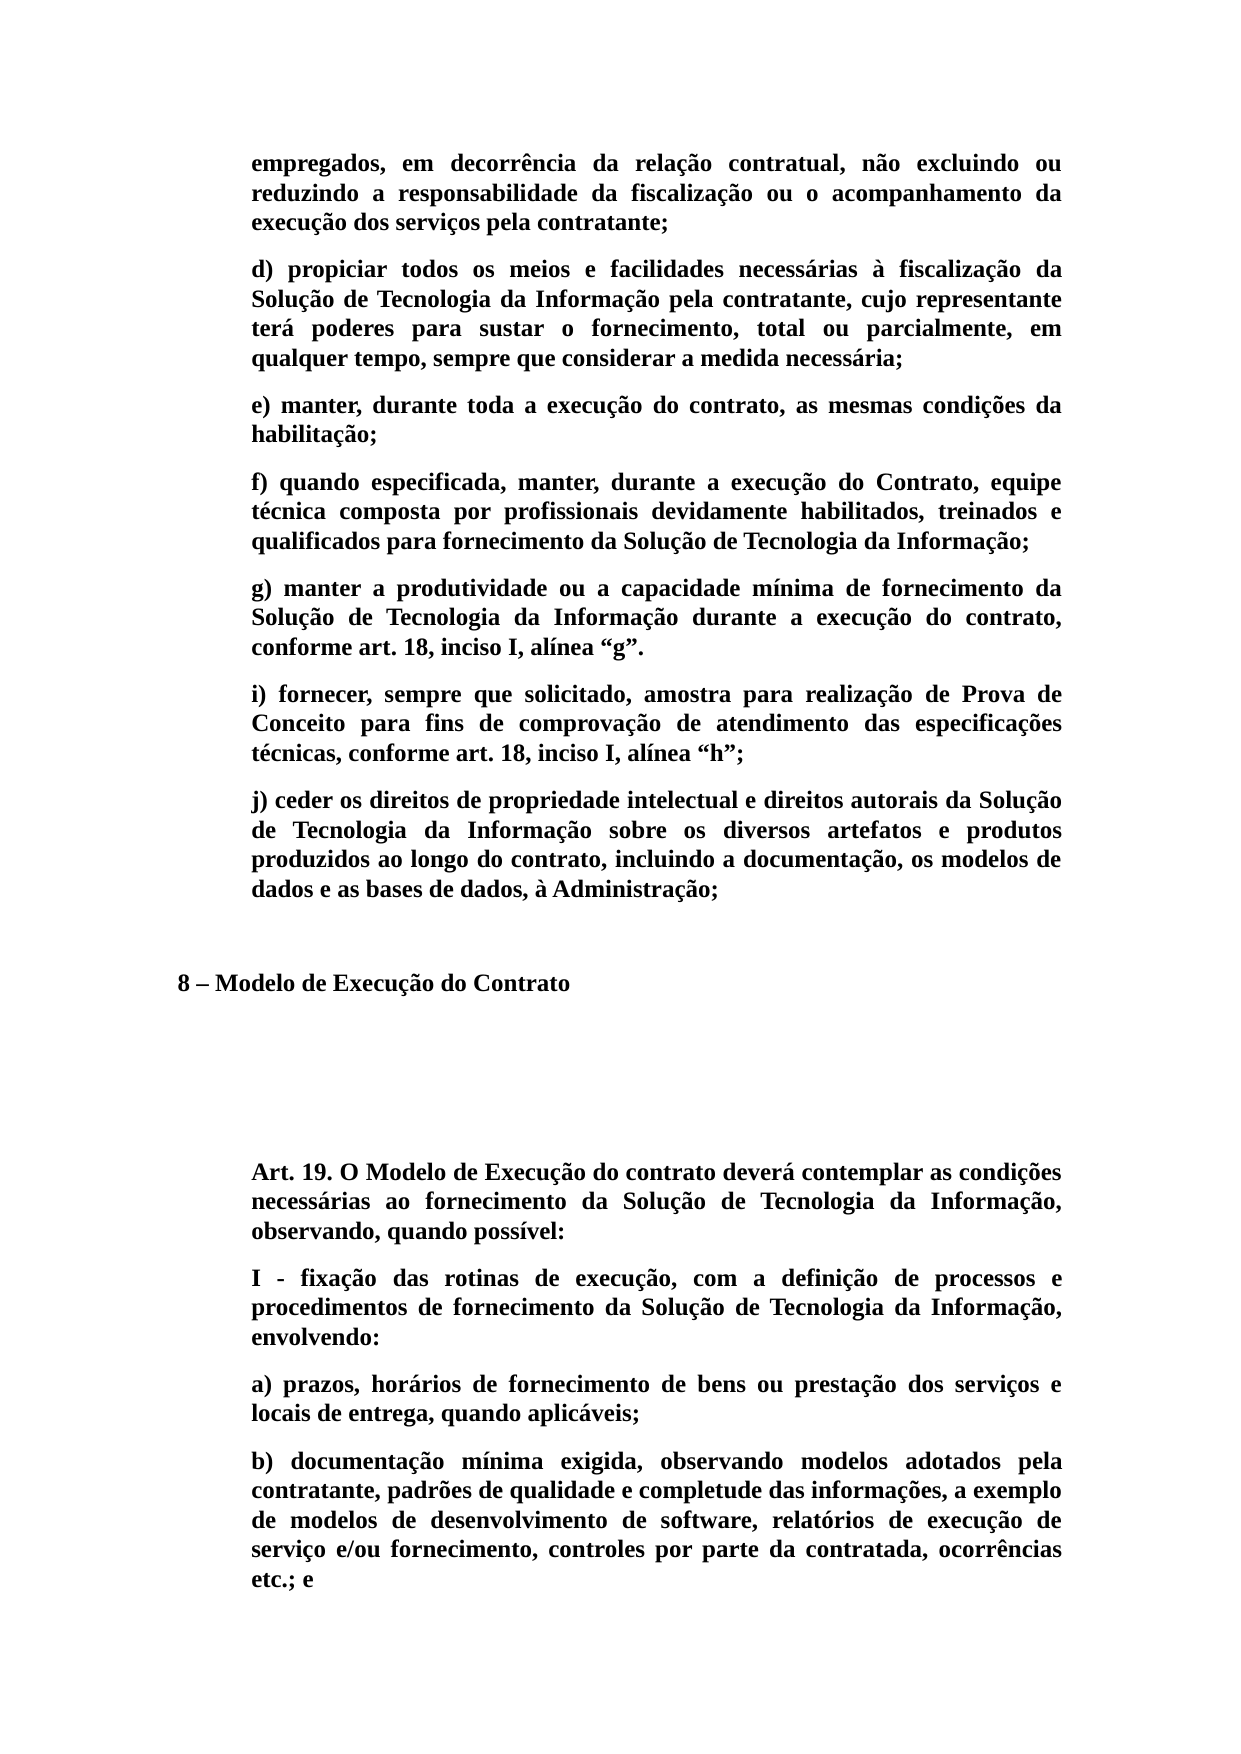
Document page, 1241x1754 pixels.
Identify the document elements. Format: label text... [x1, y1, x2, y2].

text 8 – Modelo de Execução do Contrato [177, 967, 1063, 997]
text g) manter a produtividade ou a capacidade mínima de fornecimento da Solução de Tecnologia da Informação durante a execução do contrato, conforme art. 18, inciso I, alínea “g”. [251, 572, 1063, 661]
text f) quando especificada, manter, durante a execução do Contrato, equipe técnica composta por profissionais devidamente habilitados, treinados e qualificados para fornecimento da Solução de Tecnologia da Informação; [251, 466, 1063, 554]
text j) ceder os direitos de propriedade intelectual e direitos autorais da Solução de Tecnologia da Informação sobre os diversos artefatos e produtos produzidos ao longo do contrato, incluindo a documentação, os modelos de dados e as bases de dados, à Administração; [251, 784, 1063, 902]
text I - fixação das rotinas de execução, com a definição de processos e procedimentos de fornecimento da Solução de Tecnologia da Informação, envolvendo: [251, 1262, 1063, 1351]
text d) propiciar todos os meios e facilidades necessárias à fiscalização da Solução de Tecnologia da Informação pela contratante, cujo representante terá poderes para sustar o fornecimento, total ou parcialmente, em qualquer tempo, sempre que considerar a medida necessária; [251, 254, 1063, 372]
text Art. 19. O Modelo de Execução do contrato deverá contemplar as condições necessárias ao fornecimento da Solução de Tecnologia da Informação, observando, quando possível: [251, 1156, 1063, 1244]
text empregados, em decorrência da relação contratual, não excluindo ou reduzindo a responsabilidade da fiscalização ou o acompanhamento da execução dos serviços pela contratante; [251, 148, 1063, 236]
text a) prazos, horários de fornecimento de bens ou prestação dos serviços e locais de entrega, quando aplicáveis; [251, 1368, 1063, 1427]
text i) fornecer, sempre que solicitado, amostra para realização de Prova de Conceito para fins de comprovação de atendimento das especificações técnicas, conforme art. 18, inciso I, alínea “h”; [251, 678, 1063, 767]
text b) documentação mínima exigida, observando modelos adotados pela contratante, padrões de qualidade e completude das informações, a exemplo de modelos de desenvolvimento de software, relatórios de execução de serviço e/ou fornecimento, controles por parte da contratada, ocorrências etc.; e [251, 1445, 1063, 1592]
text e) manter, durante toda a execução do contrato, as mesmas condições da habilitação; [251, 389, 1063, 448]
